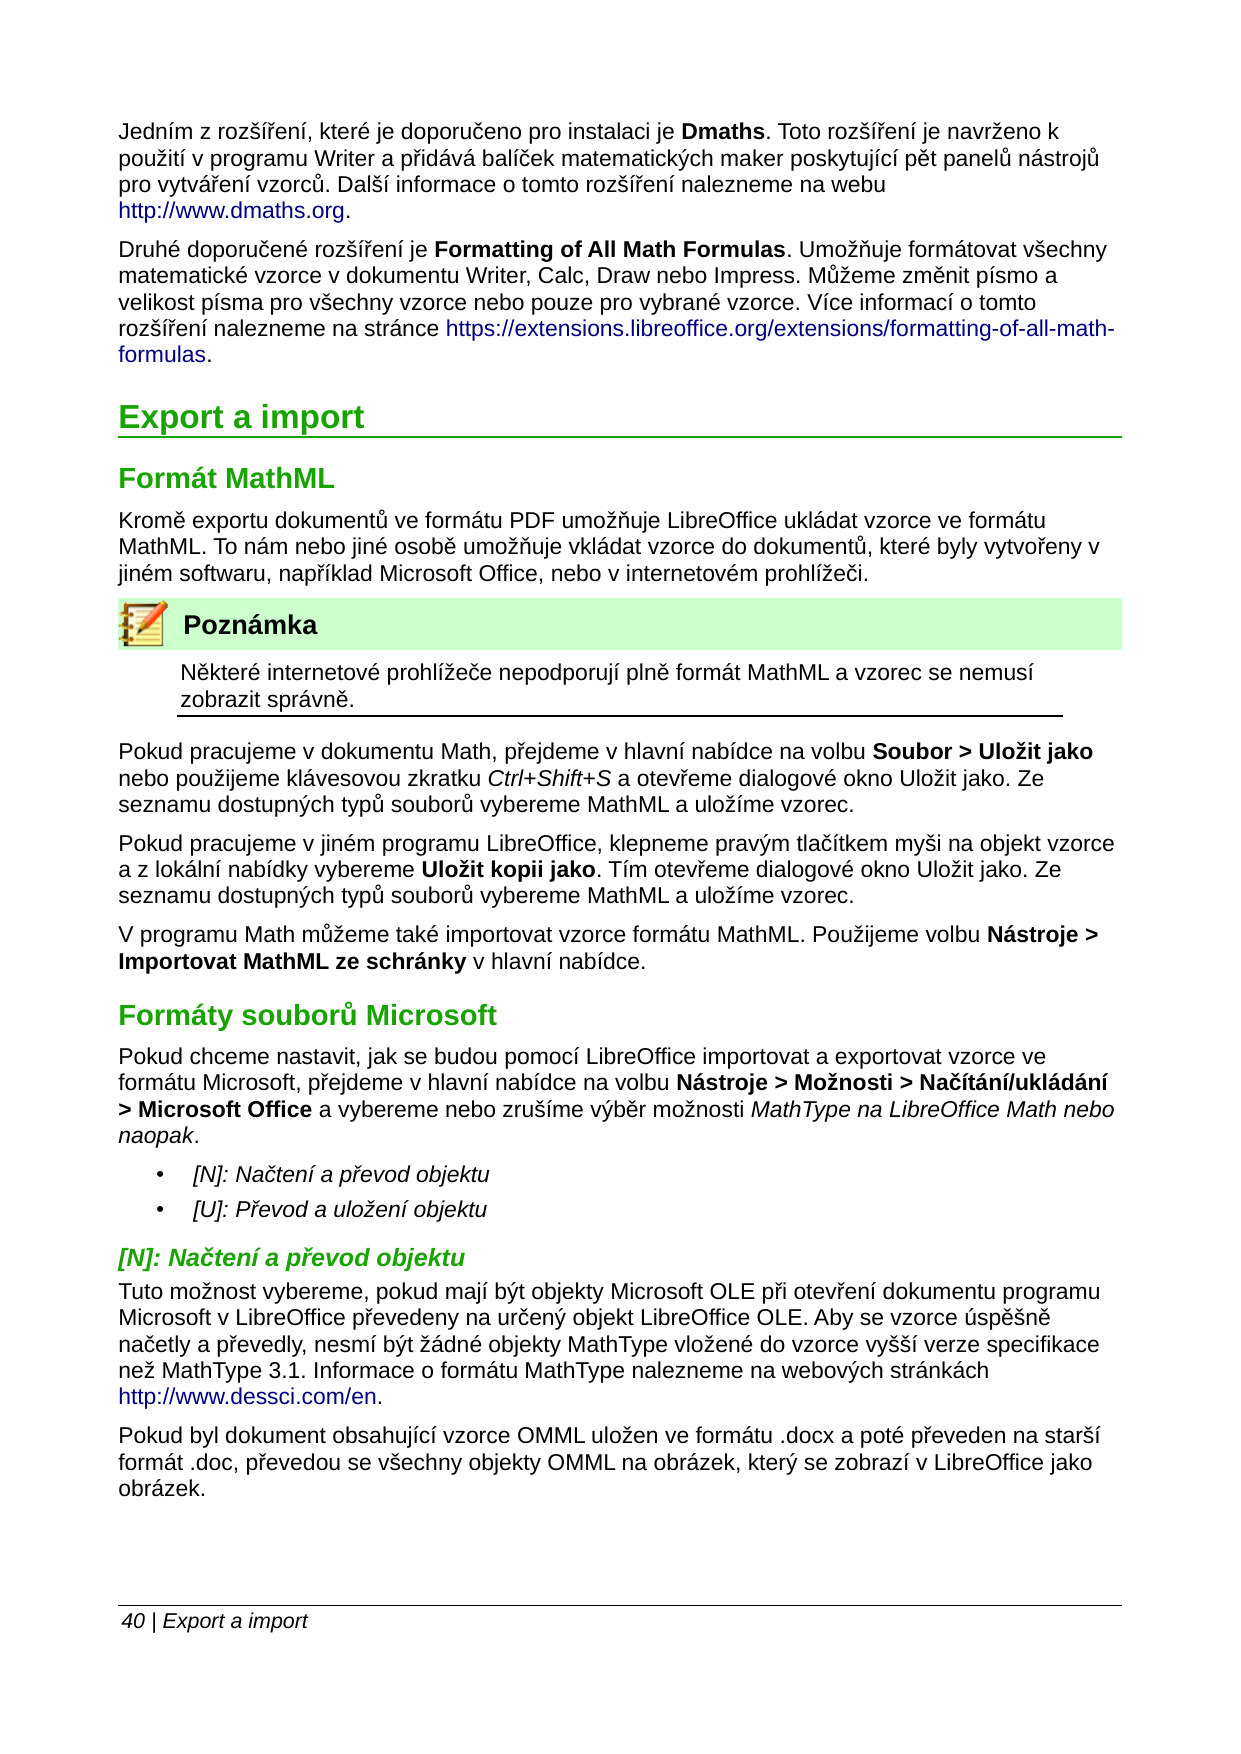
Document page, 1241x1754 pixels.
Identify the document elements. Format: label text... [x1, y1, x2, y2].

list [U]: Převod a uložení objektu [156, 1196, 1122, 1222]
subtitle Export a import [118, 397, 1122, 436]
text Pokud byl dokument obsahující vzorce OMML uložen ve formátu .docx a poté převeden na starší formát .doc, převedou se všechny objekty OMML na obrázek, který se zobrazí v LibreOffice jako obrázek. [118, 1422, 1122, 1501]
subtitle Formáty souborů Microsoft [118, 998, 1122, 1031]
text Jedním z rozšíření, které je doporučeno pro instalaci je Dmaths. Toto rozšíření je navrženo k použití v programu Writer a přidává balíček matematických maker poskytující pět panelů nástrojů pro vytváření vzorců. Další informace o tomto rozšíření nalezneme na webu http://www.dmaths.org. [118, 118, 1122, 223]
list [N]: Načtení a převod objektu [156, 1161, 1122, 1187]
text Pokud pracujeme v dokumentu Math, přejdeme v hlavní nabídce na volbu Soubor > Uložit jako nebo použijeme klávesovou zkratku Ctrl+Shift+S a otevřeme dialogové okno Uložit jako. Ze seznamu dostupných typů souborů vybereme MathML a uložíme vzorec. [118, 738, 1122, 817]
text Pokud pracujeme v jiném programu LibreOffice, klepneme pravým tlačítkem myši na objekt vzorce a z lokální nabídky vybereme Uložit kopii jako. Tím otevřeme dialogové okno Uložit jako. Ze seznamu dostupných typů souborů vybereme MathML a uložíme vzorec. [118, 830, 1122, 909]
subtitle Poznámka [118, 598, 1122, 650]
text V programu Math můžeme také importovat vzorce formátu MathML. Použijeme volbu Nástroje > Importovat MathML ze schránky v hlavní nabídce. [118, 921, 1122, 974]
text Tuto možnost vybereme, pokud mají být objekty Microsoft OLE při otevření dokumentu programu Microsoft v LibreOffice převedeny na určený objekt LibreOffice OLE. Aby se vzorce úspěšně načetly a převedly, nesmí být žádné objekty MathType vložené do vzorce vyšší verze specifikace než MathType 3.1. Informace o formátu MathType nalezneme na webových stránkách http://www.dessci.com/en. [118, 1278, 1122, 1409]
text Některé internetové prohlížeče nepodporují plně formát MathML a vzorec se nemusí zobrazit správně. [177, 656, 1063, 715]
subtitle Formát MathML [118, 461, 1122, 495]
subtitle [N]: Načtení a převod objektu [118, 1243, 1122, 1272]
text Kromě exportu dokumentů ve formátu PDF umožňuje LibreOffice ukládat vzorce ve formátu MathML. To nám nebo jiné osobě umožňuje vkládat vzorce do dokumentů, které byly vytvořeny v jiném softwaru, například Microsoft Office, nebo v internetovém prohlížeči. [118, 507, 1122, 586]
text Pokud chceme nastavit, jak se budou pomocí LibreOffice importovat a exportovat vzorce ve formátu Microsoft, přejdeme v hlavní nabídce na volbu Nástroje > Možnosti > Načítání/ukládání > Microsoft Office a vybereme nebo zrušíme výběr možnosti MathType na LibreOffice Math nebo naopak. [118, 1043, 1122, 1148]
picture [119, 599, 170, 650]
text Druhé doporučené rozšíření je Formatting of All Math Formulas. Umožňuje formátovat všechny matematické vzorce v dokumentu Writer, Calc, Draw nebo Impress. Můžeme změnit písmo a velikost písma pro všechny vzorce nebo pouze pro vybrané vzorce. Více informací o tomto rozšíření nalezneme na stránce https://extensions.libreoffice.org/extensions/formatting-of-all-math-formulas. [118, 236, 1122, 368]
